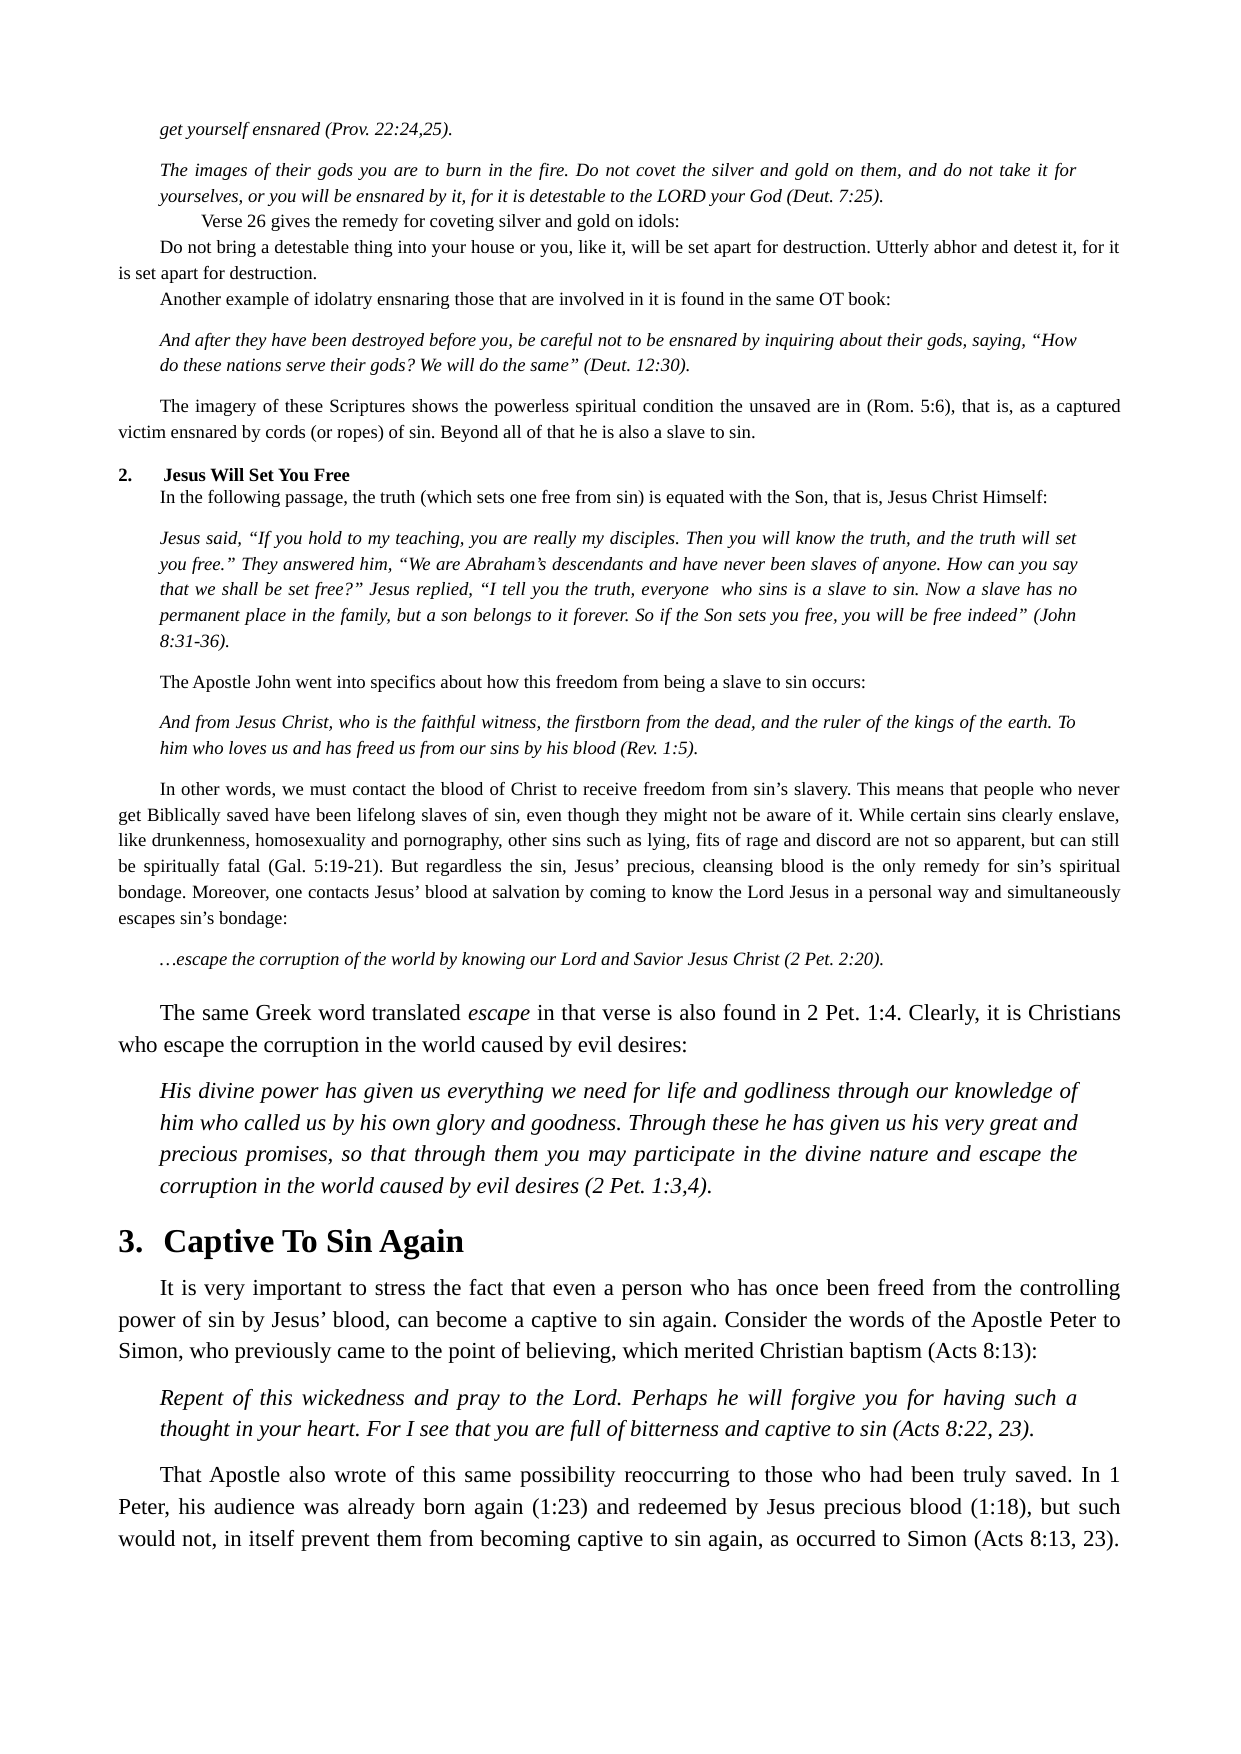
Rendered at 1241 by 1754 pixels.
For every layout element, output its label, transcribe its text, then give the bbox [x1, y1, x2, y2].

text And after they have been destroyed before you, be careful not to be ensnared by inquiring about their gods, saying, “How do these nations serve their gods? We will do the same” (Deut. 12:30). [159, 328, 1081, 376]
text Verse 26 gives the remedy for coveting silver and gold on idols: [159, 210, 1081, 232]
text Another example of idolatry ensnaring those that are involved in it is found in the same OT book: [118, 288, 1122, 309]
text The same Greek word translated escape in that verse is also found in 2 Pet. 1:4. Clearly, it is Christians who escape the corruption in the world caused by evil desires: [118, 999, 1122, 1057]
text The imagery of these Scriptures shows the powerless spiritual condition the unsaved are in (Rom. 5:6), that is, as a captured victim ensnared by cords (or ropes) of sin. Beyond all of that he is also a slave to sin. [118, 395, 1122, 442]
text Do not bring a detestable thing into your house or you, like it, will be set apart for destruction. Utterly abhor and detest it, for it is set apart for destruction. [118, 236, 1122, 284]
text His divine power has given us everything we need for life and godliness through our knowledge of him who called us by his own glory and goodness. Through these he has given us his very great and precious promises, so that through them you may participate in the divine nature and escape the corruption in the world caused by evil desires (2 Pet. 1:3,4). [159, 1077, 1081, 1198]
text The Apostle John went into specifics about how this freedom from being a slave to sin occurs: [118, 671, 1122, 692]
subtitle Jesus Will Set You Free [118, 464, 1122, 486]
text That Apostle also wrote of this same possibility reoccurring to those who had been truly saved. In 1 Peter, his audience was already born again (1:23) and redeemed by Jesus precious blood (1:18), but such would not, in itself prevent them from becoming captive to sin again, as occurred to Simon (Acts 8:13, 23). [118, 1461, 1122, 1551]
text And from Jesus Christ, who is the faithful witness, the firstborn from the dead, and the ruler of the kings of the earth. To him who loves us and has freed us from our sins by his blood (Rev. 1:5). [159, 711, 1081, 758]
text It is very important to stress the fact that even a person who has once been freed from the controlling power of sin by Jesus’ blood, can become a captive to sin again. Consider the words of the Apostle Peter to Simon, who previously came to the point of believing, which merited Christian baptism (Acts 8:13): [118, 1274, 1122, 1363]
text Repent of this wickedness and pray to the Lord. Perhaps he will forgive you for having such a thought in your heart. For I see that you are full of bitterness and captive to sin (Acts 8:22, 23). [159, 1383, 1081, 1441]
text In other words, we must contact the blood of Christ to receive freedom from sin’s slavery. This means that people who never get Biblically saved have been lifelong slaves of sin, even though they might not be aware of it. While certain sins clearly enslave, like drunkenness, homosexuality and pornography, other sins such as lying, fits of rage and discord are not so apparent, but can still be spiritually fatal (Gal. 5:19-21). But regardless the sin, Jesus’ precious, cleansing blood is the only remedy for sin’s spiritual bondage. Moreover, one contacts Jesus’ blood at salvation by coming to know the Lord Jesus in a personal way and simultaneously escapes sin’s bondage: [118, 778, 1122, 928]
text …escape the corruption of the world by knowing our Lord and Savior Jesus Christ (2 Pet. 2:20). [159, 947, 1081, 969]
subtitle Captive To Sin Again [118, 1221, 1122, 1259]
text Jesus said, “If you hold to my teaching, you are really my disciples. Then you will know the truth, and the truth will set you free.” They answered him, “We are Abraham’s descendants and have never been slaves of anyone. How can you say that we shall be set free?” Jesus replied, “I tell you the truth, everyone who sins is a slave to sin. Now a slave has no permanent place in the family, but a son belongs to it forever. So if the Son sets you free, you will be free indeed” (John 8:31-36). [159, 527, 1081, 651]
text get yourself ensnared (Prov. 22:24,25). [159, 118, 1081, 140]
text In the following passage, the truth (which sets one free from sin) is equated with the Son, that is, Jesus Christ Himself: [118, 486, 1122, 507]
text The images of their gods you are to burn in the fire. Do not covet the silver and gold on them, and do not take it for yourselves, or you will be ensnared by it, for it is detestable to the LORD your God (Deut. 7:25). [159, 159, 1081, 206]
